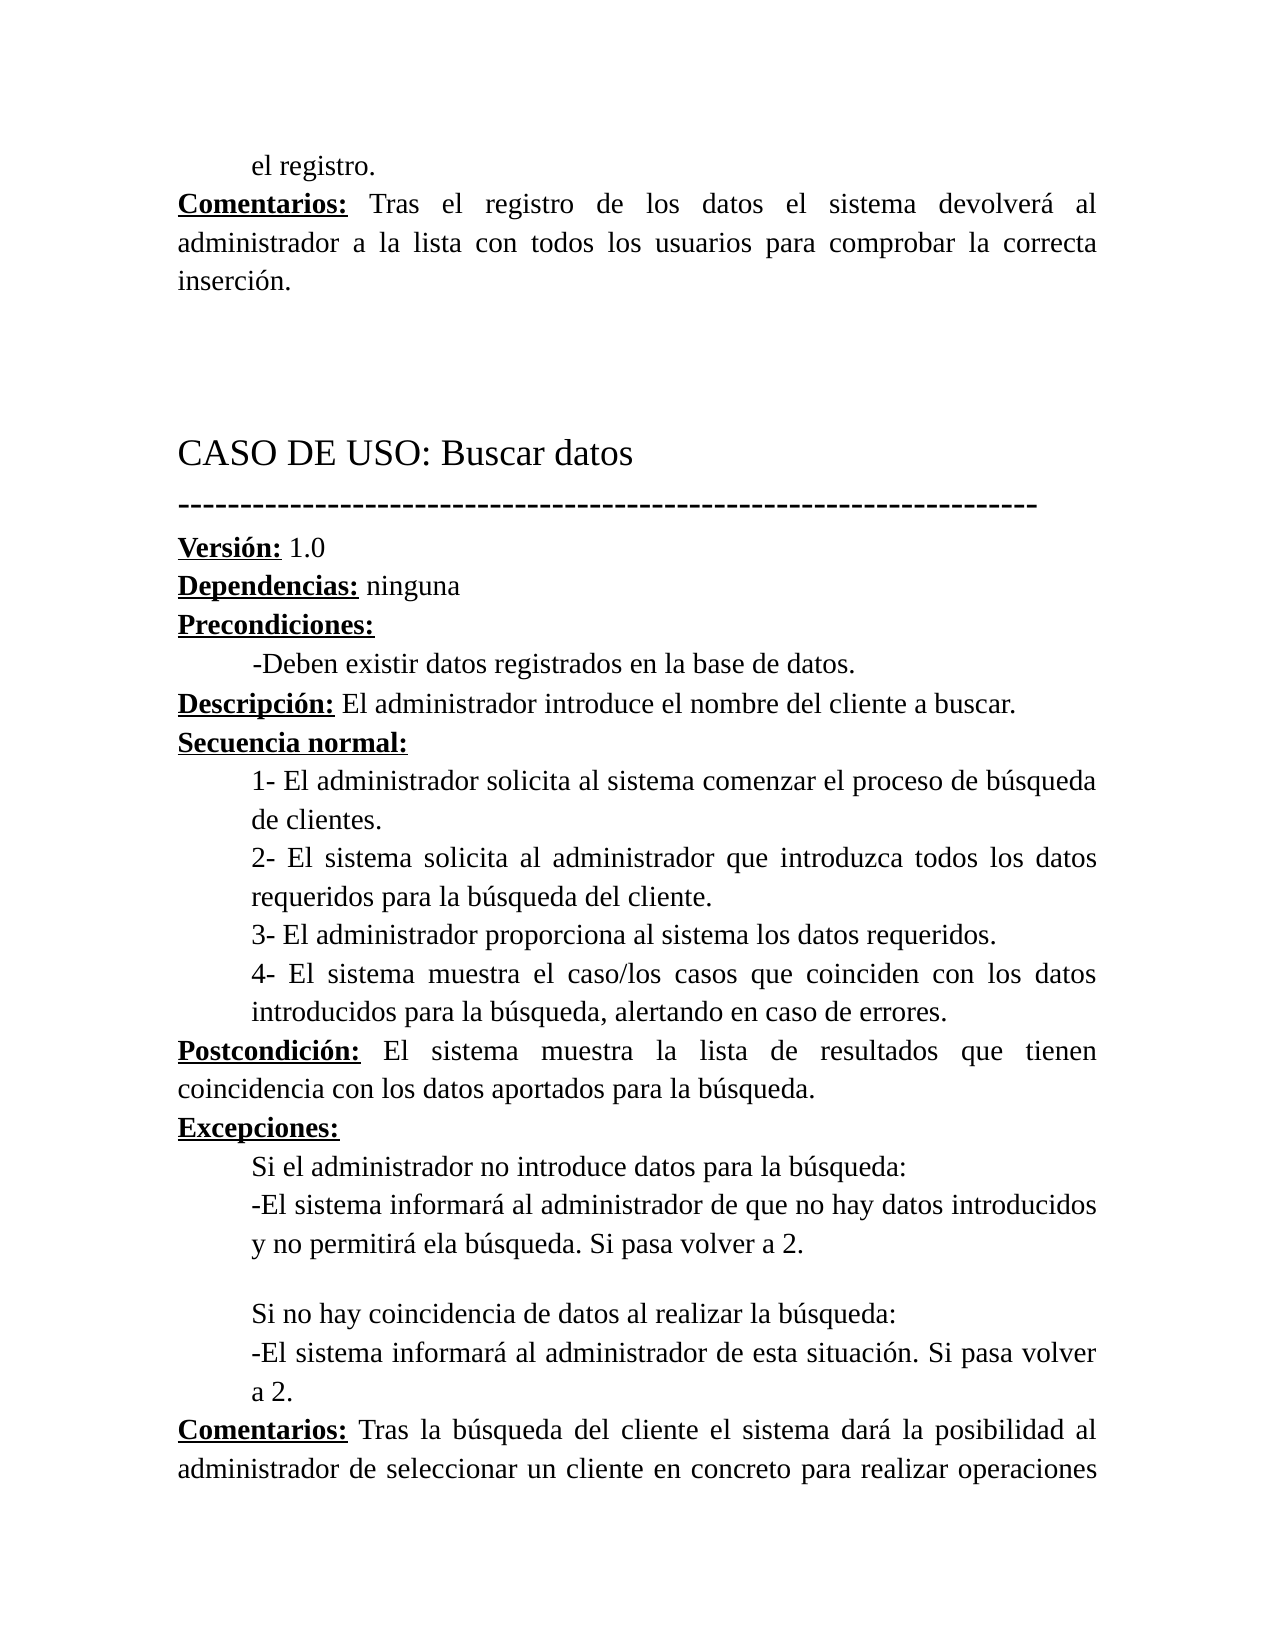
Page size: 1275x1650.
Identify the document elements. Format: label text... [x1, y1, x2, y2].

text 2- El sistema solicita al administrador que introduzca todos los datos requeridos para la búsqueda del cliente. [251, 840, 1098, 912]
text -El sistema informará al administrador de que no hay datos introducidos y no permitirá ela búsqueda. Si pasa volver a 2. [251, 1187, 1098, 1259]
text Precondiciones: [177, 607, 1098, 640]
text Comentarios: Tras el registro de los datos el sistema devolverá al administrador a la lista con todos los usuarios para comprobar la correcta inserción. [177, 186, 1098, 297]
text -Deben existir datos registrados en la base de datos. [177, 645, 1098, 681]
text Dependencias: ninguna [177, 568, 1098, 602]
text 3- El administrador proporciona al sistema los datos requeridos. [251, 917, 1098, 951]
text CASO DE USO: Buscar datos [177, 431, 1098, 474]
text 1- El administrador solicita al sistema comenzar el proceso de búsqueda de clientes. [251, 763, 1098, 835]
text Postcondición: El sistema muestra la lista de resultados que tienen coincidencia con los datos aportados para la búsqueda. [177, 1033, 1098, 1105]
text Secuencia normal: [177, 725, 1098, 758]
text el registro. [251, 148, 1098, 181]
text Comentarios: Tras la búsqueda del cliente el sistema dará la posibilidad al administrador de seleccionar un cliente en concreto para realizar operaciones [177, 1412, 1098, 1484]
text -El sistema informará al administrador de esta situación. Si pasa volver a 2. [251, 1335, 1098, 1407]
text Excepciones: [177, 1110, 1098, 1144]
text Si no hay coincidencia de datos al realizar la búsqueda: [251, 1297, 1098, 1330]
text --------------------------------------------------------------------- [177, 480, 1098, 523]
text Descripción: El administrador introduce el nombre del cliente a buscar. [177, 686, 1098, 720]
text Versión: 1.0 [177, 530, 1098, 563]
text Si el administrador no introduce datos para la búsqueda: [251, 1149, 1098, 1182]
text 4- El sistema muestra el caso/los casos que coinciden con los datos introducidos para la búsqueda, alertando en caso de errores. [251, 956, 1098, 1028]
